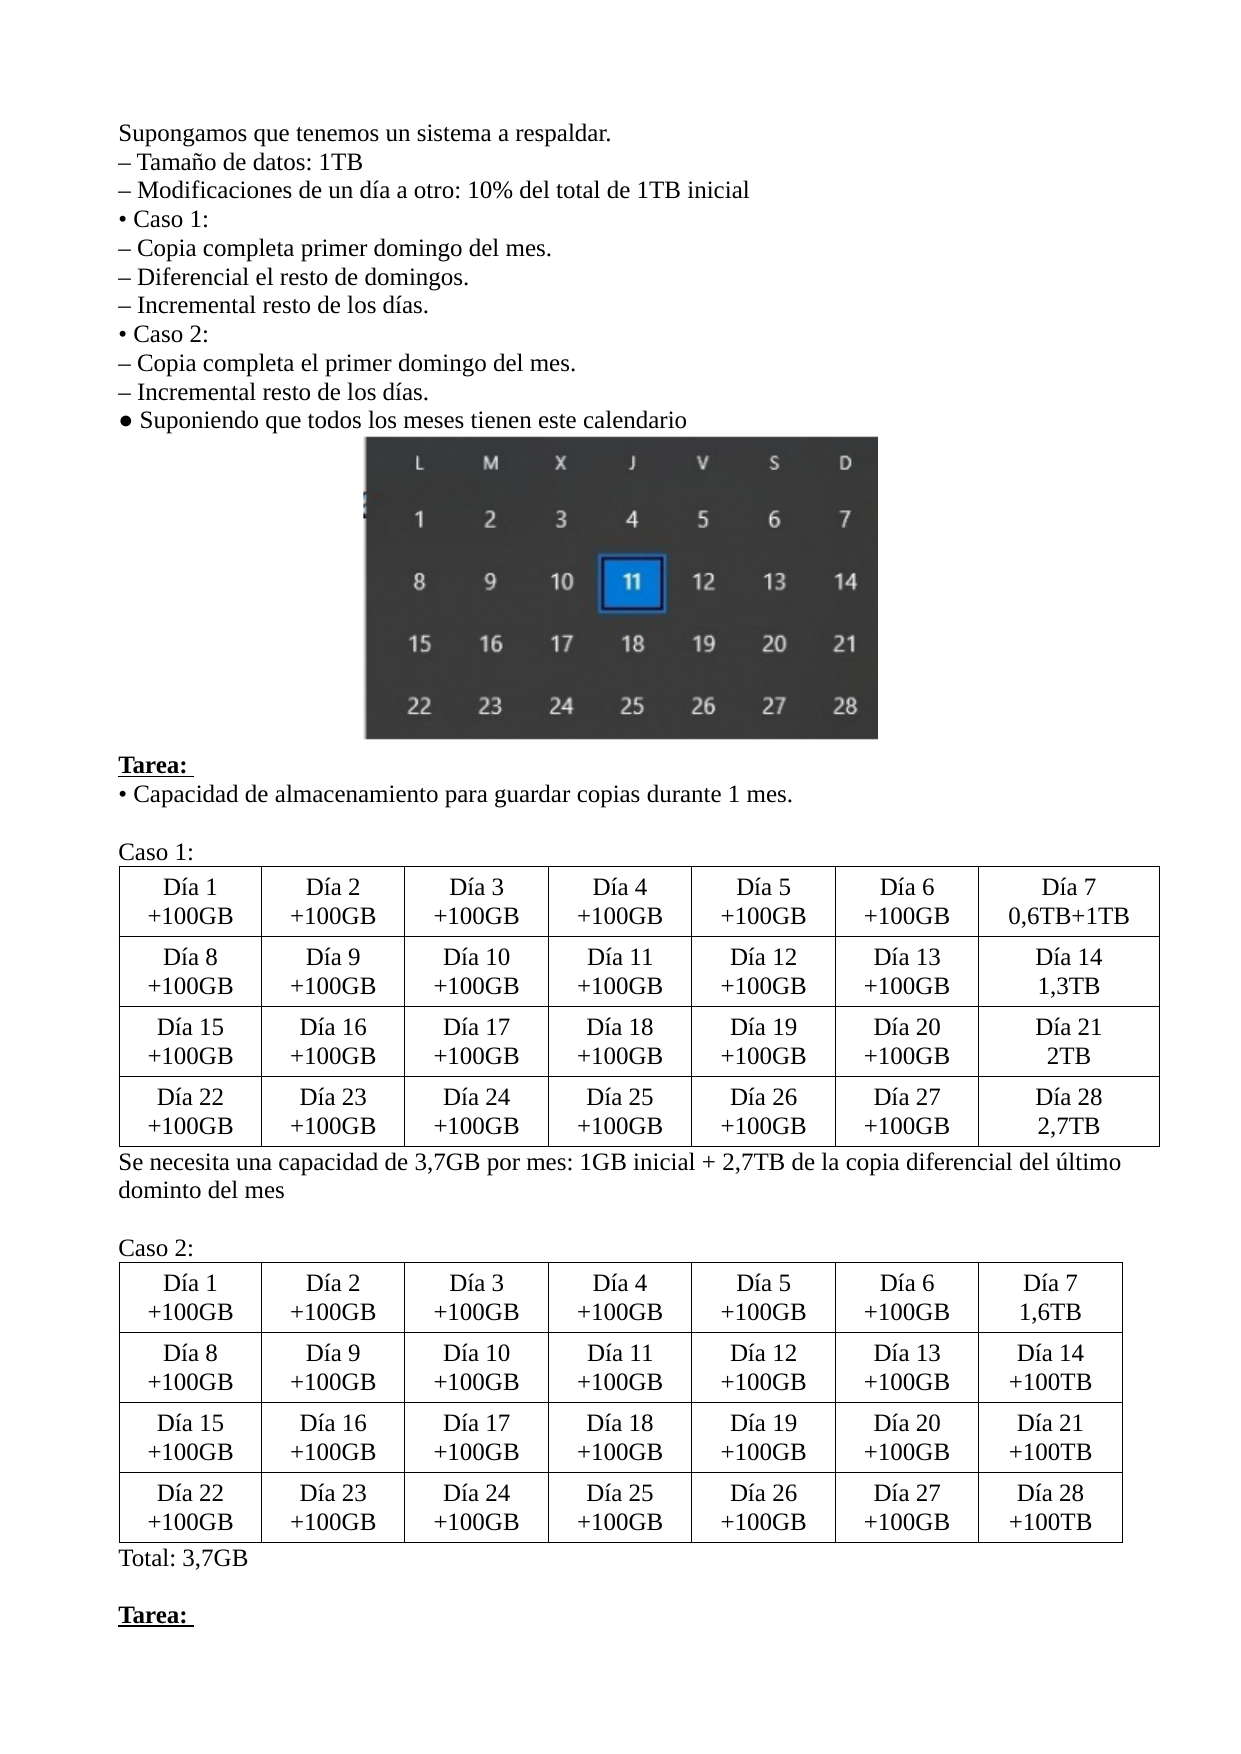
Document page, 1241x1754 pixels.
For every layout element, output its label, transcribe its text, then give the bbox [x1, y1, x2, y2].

table_header Día 1 +100GB [120, 867, 261, 936]
text Caso 1: [118, 837, 1122, 866]
table_cell Día 15 +100GB [120, 1007, 261, 1076]
table_header Día 5 +100GB [692, 867, 835, 936]
table_cell Día 17 +100GB [405, 1007, 548, 1076]
table_cell Día 20 +100GB [836, 1007, 978, 1076]
table_header Día 4 +100GB [549, 1263, 691, 1332]
table_cell Día 18 +100GB [549, 1403, 691, 1472]
text – Copia completa primer domingo del mes. [118, 233, 1122, 262]
table_cell Día 19 +100GB [692, 1007, 835, 1076]
text Caso 2: [118, 1233, 1122, 1262]
table_cell Día 8 +100GB [120, 937, 261, 1006]
table_cell Día 14 1,3TB [979, 937, 1159, 1006]
text – Incremental resto de los días. [118, 377, 1122, 406]
text Supongamos que tenemos un sistema a respaldar. [118, 118, 1122, 147]
table_cell Día 20 +100GB [836, 1403, 978, 1472]
table_cell Día 8 +100GB [120, 1333, 261, 1402]
table_cell Día 19 +100GB [692, 1403, 835, 1472]
table_header Día 7 1,6TB [979, 1263, 1122, 1332]
table_header Día 6 +100GB [836, 1263, 978, 1332]
table_cell Día 9 +100GB [262, 1333, 404, 1402]
table_cell Día 11 +100GB [549, 1333, 691, 1402]
table_cell Día 12 +100GB [692, 1333, 835, 1402]
table_cell Día 25 +100GB [549, 1077, 691, 1146]
text ● Suponiendo que todos los meses tienen este calendario [118, 406, 1122, 434]
table_header Día 5 +100GB [692, 1263, 835, 1332]
table_cell Día 26 +100GB [692, 1473, 835, 1542]
table_cell Día 11 +100GB [549, 937, 691, 1006]
table_cell Día 23 +100GB [262, 1077, 404, 1146]
table_cell Día 24 +100GB [405, 1473, 548, 1542]
picture [362, 434, 878, 741]
table_cell Día 13 +100GB [836, 937, 978, 1006]
table_header Día 4 +100GB [549, 867, 691, 936]
text – Incremental resto de los días. [118, 291, 1122, 319]
table_header Día 3 +100GB [405, 1263, 548, 1332]
text – Modificaciones de un día a otro: 10% del total de 1TB inicial [118, 176, 1122, 204]
table_cell Día 16 +100GB [262, 1403, 404, 1472]
table_cell Día 10 +100GB [405, 1333, 548, 1402]
table_header Día 6 +100GB [836, 867, 978, 936]
table_cell Día 9 +100GB [262, 937, 404, 1006]
text • Caso 2: [118, 319, 1122, 348]
table_cell Día 13 +100GB [836, 1333, 978, 1402]
text Tarea: [118, 1600, 1122, 1629]
table_cell Día 28 2,7TB [979, 1077, 1159, 1146]
table_header Día 7 0,6TB+1TB [979, 867, 1159, 936]
text – Copia completa el primer domingo del mes. [118, 348, 1122, 377]
table_cell Día 21 +100TB [979, 1403, 1122, 1472]
table_cell Día 18 +100GB [549, 1007, 691, 1076]
text Tarea: [118, 751, 1122, 779]
text – Diferencial el resto de domingos. [118, 262, 1122, 291]
table_cell Día 27 +100GB [836, 1473, 978, 1542]
table_cell Día 23 +100GB [262, 1473, 404, 1542]
table_cell Día 22 +100GB [120, 1077, 261, 1146]
text – Tamaño de datos: 1TB [118, 147, 1122, 176]
table_cell Día 28 +100TB [979, 1473, 1122, 1542]
text Total: 3,7GB [118, 1543, 1122, 1571]
table_header Día 2 +100GB [262, 867, 404, 936]
table_cell Día 27 +100GB [836, 1077, 978, 1146]
table_header Día 1 +100GB [120, 1263, 261, 1332]
table_cell Día 16 +100GB [262, 1007, 404, 1076]
table_cell Día 10 +100GB [405, 937, 548, 1006]
table_cell Día 12 +100GB [692, 937, 835, 1006]
table_header Día 3 +100GB [405, 867, 548, 936]
table_cell Día 22 +100GB [120, 1473, 261, 1542]
text Se necesita una capacidad de 3,7GB por mes: 1GB inicial + 2,7TB de la copia diferencial del último dominto del mes [118, 1147, 1122, 1204]
table_cell Día 21 2TB [979, 1007, 1159, 1076]
table_cell Día 14 +100TB [979, 1333, 1122, 1402]
text • Caso 1: [118, 204, 1122, 233]
table_header Día 2 +100GB [262, 1263, 404, 1332]
table_cell Día 25 +100GB [549, 1473, 691, 1542]
table_cell Día 15 +100GB [120, 1403, 261, 1472]
table_cell Día 24 +100GB [405, 1077, 548, 1146]
table_cell Día 26 +100GB [692, 1077, 835, 1146]
table_cell Día 17 +100GB [405, 1403, 548, 1472]
text • Capacidad de almacenamiento para guardar copias durante 1 mes. [118, 779, 1122, 808]
